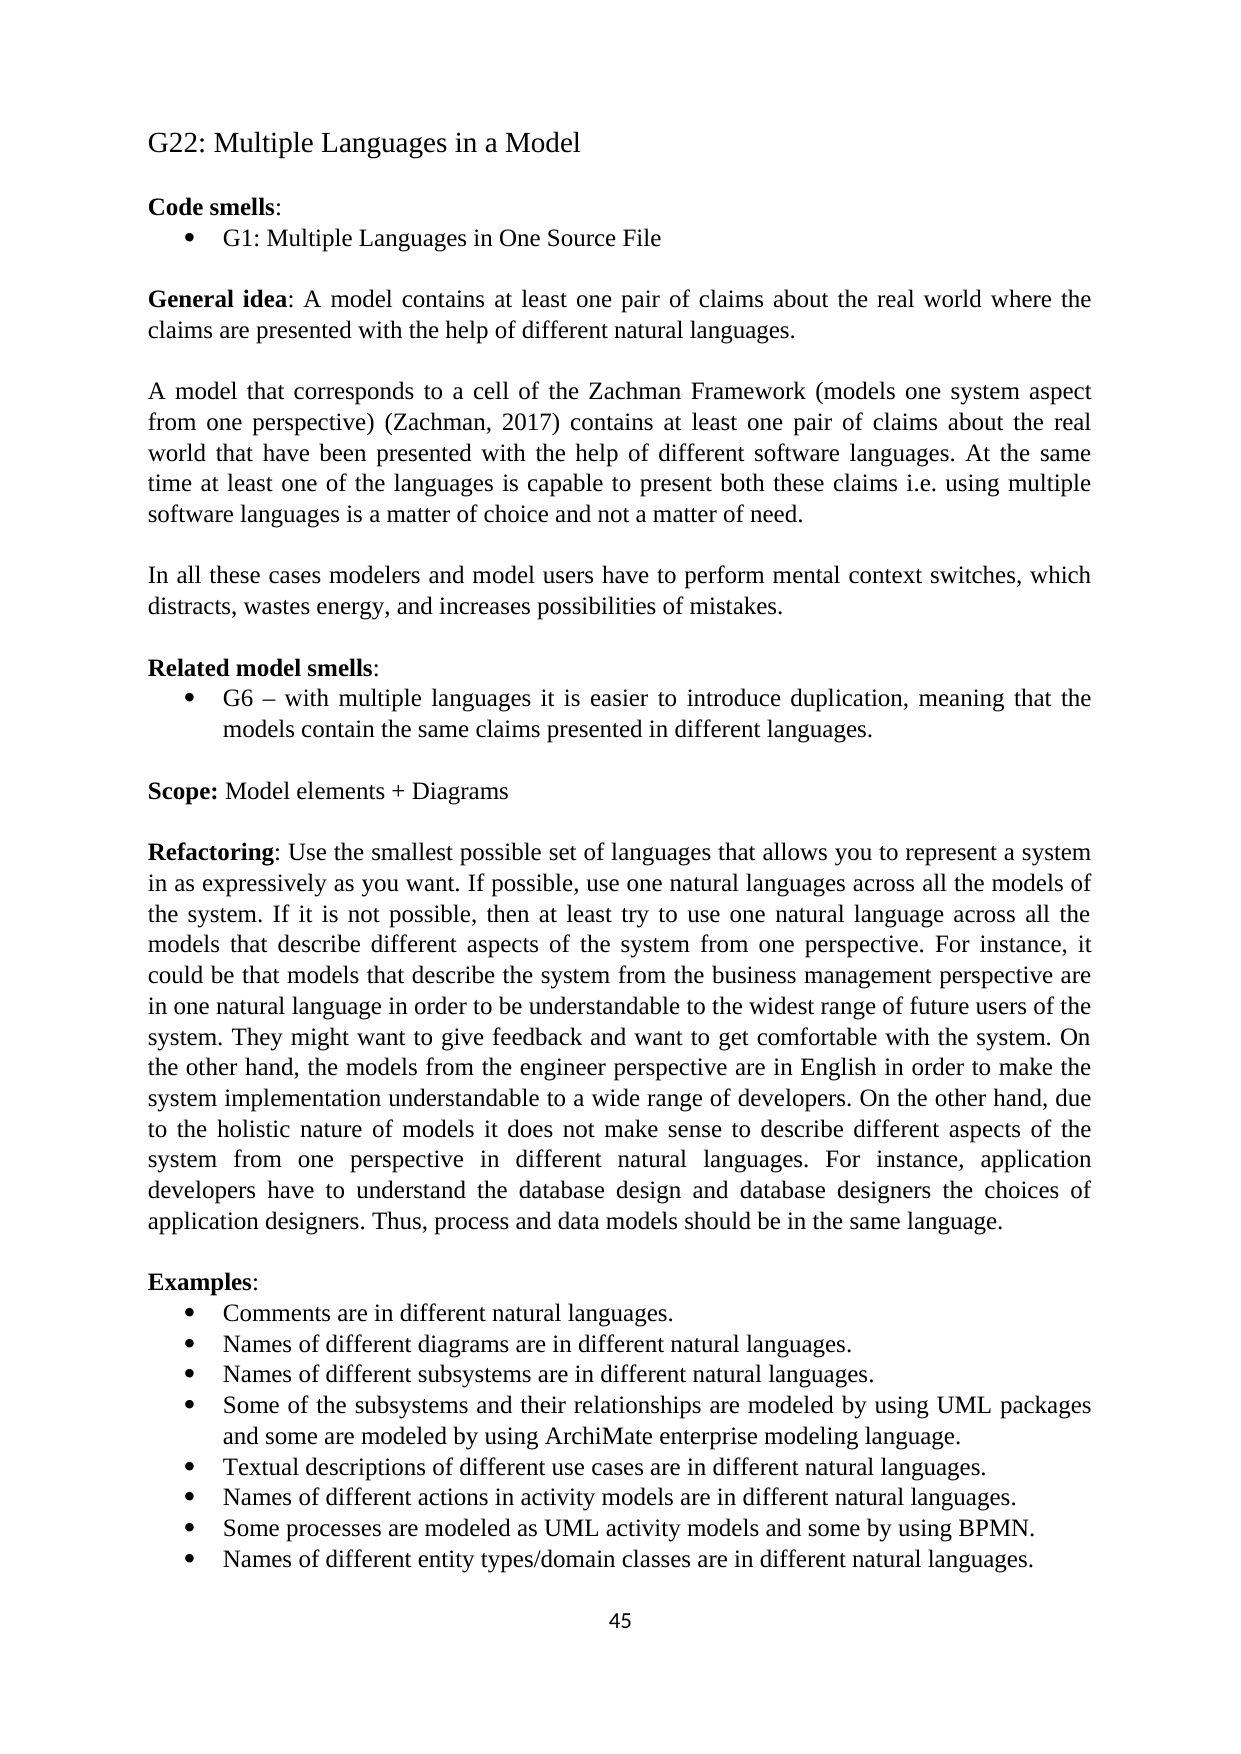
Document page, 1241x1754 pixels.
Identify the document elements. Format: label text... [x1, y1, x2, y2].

list Names of different diagrams are in different natural languages. [185, 1329, 1093, 1358]
text Refactoring: Use the smallest possible set of languages that allows you to represent a system in as expressively as you want. If possible, use one natural languages across all the models of the system. If it is not possible, then at least try to use one natural language across all the models that describe different aspects of the system from one perspective. For instance, it could be that models that describe the system from the business management perspective are in one natural language in order to be understandable to the widest range of future users of the system. They might want to give feedback and want to get comfortable with the system. On the other hand, the models from the engineer perspective are in English in order to make the system implementation understandable to a wide range of developers. On the other hand, due to the holistic nature of models it does not make sense to describe different aspects of the system from one perspective in different natural languages. For instance, application developers have to understand the database design and database designers the choices of application designers. Thus, process and data models should be in the same language. [148, 837, 1093, 1235]
list Comments are in different natural languages. [185, 1298, 1093, 1327]
list Names of different entity types/domain classes are in different natural languages. [185, 1544, 1093, 1573]
text Related model smells: [148, 653, 1093, 682]
text A model that corresponds to a cell of the Zachman Framework (models one system aspect from one perspective) (Zachman, 2017) contains at least one pair of claims about the real world that have been presented with the help of different software languages. At the same time at least one of the languages is capable to present both these claims i.e. using multiple software languages is a matter of choice and not a matter of need. [148, 376, 1093, 528]
text Code smells: [148, 192, 1093, 221]
list Names of different actions in activity models are in different natural languages. [185, 1482, 1093, 1511]
list Some of the subsystems and their relationships are modeled by using UML packages and some are modeled by using ArchiMate enterprise modeling language. [185, 1390, 1093, 1450]
list Names of different subsystems are in different natural languages. [185, 1359, 1093, 1388]
text Examples: [148, 1267, 1093, 1296]
list Some processes are modeled as UML activity models and some by using BPMN. [185, 1513, 1093, 1542]
text General idea: A model contains at least one pair of claims about the real world where the claims are presented with the help of different natural languages. [148, 284, 1093, 343]
subtitle G22: Multiple Languages in a Model [148, 125, 1093, 159]
list G6 – with multiple languages it is easier to introduce duplication, meaning that the models contain the same claims presented in different languages. [185, 683, 1093, 743]
text In all these cases modelers and model users have to perform mental context switches, which distracts, wastes energy, and increases possibilities of mistakes. [148, 561, 1093, 620]
list Textual descriptions of different use cases are in different natural languages. [185, 1452, 1093, 1481]
text Scope: Model elements + Diagrams [148, 776, 1093, 804]
list G1: Multiple Languages in One Source File [185, 223, 1093, 251]
